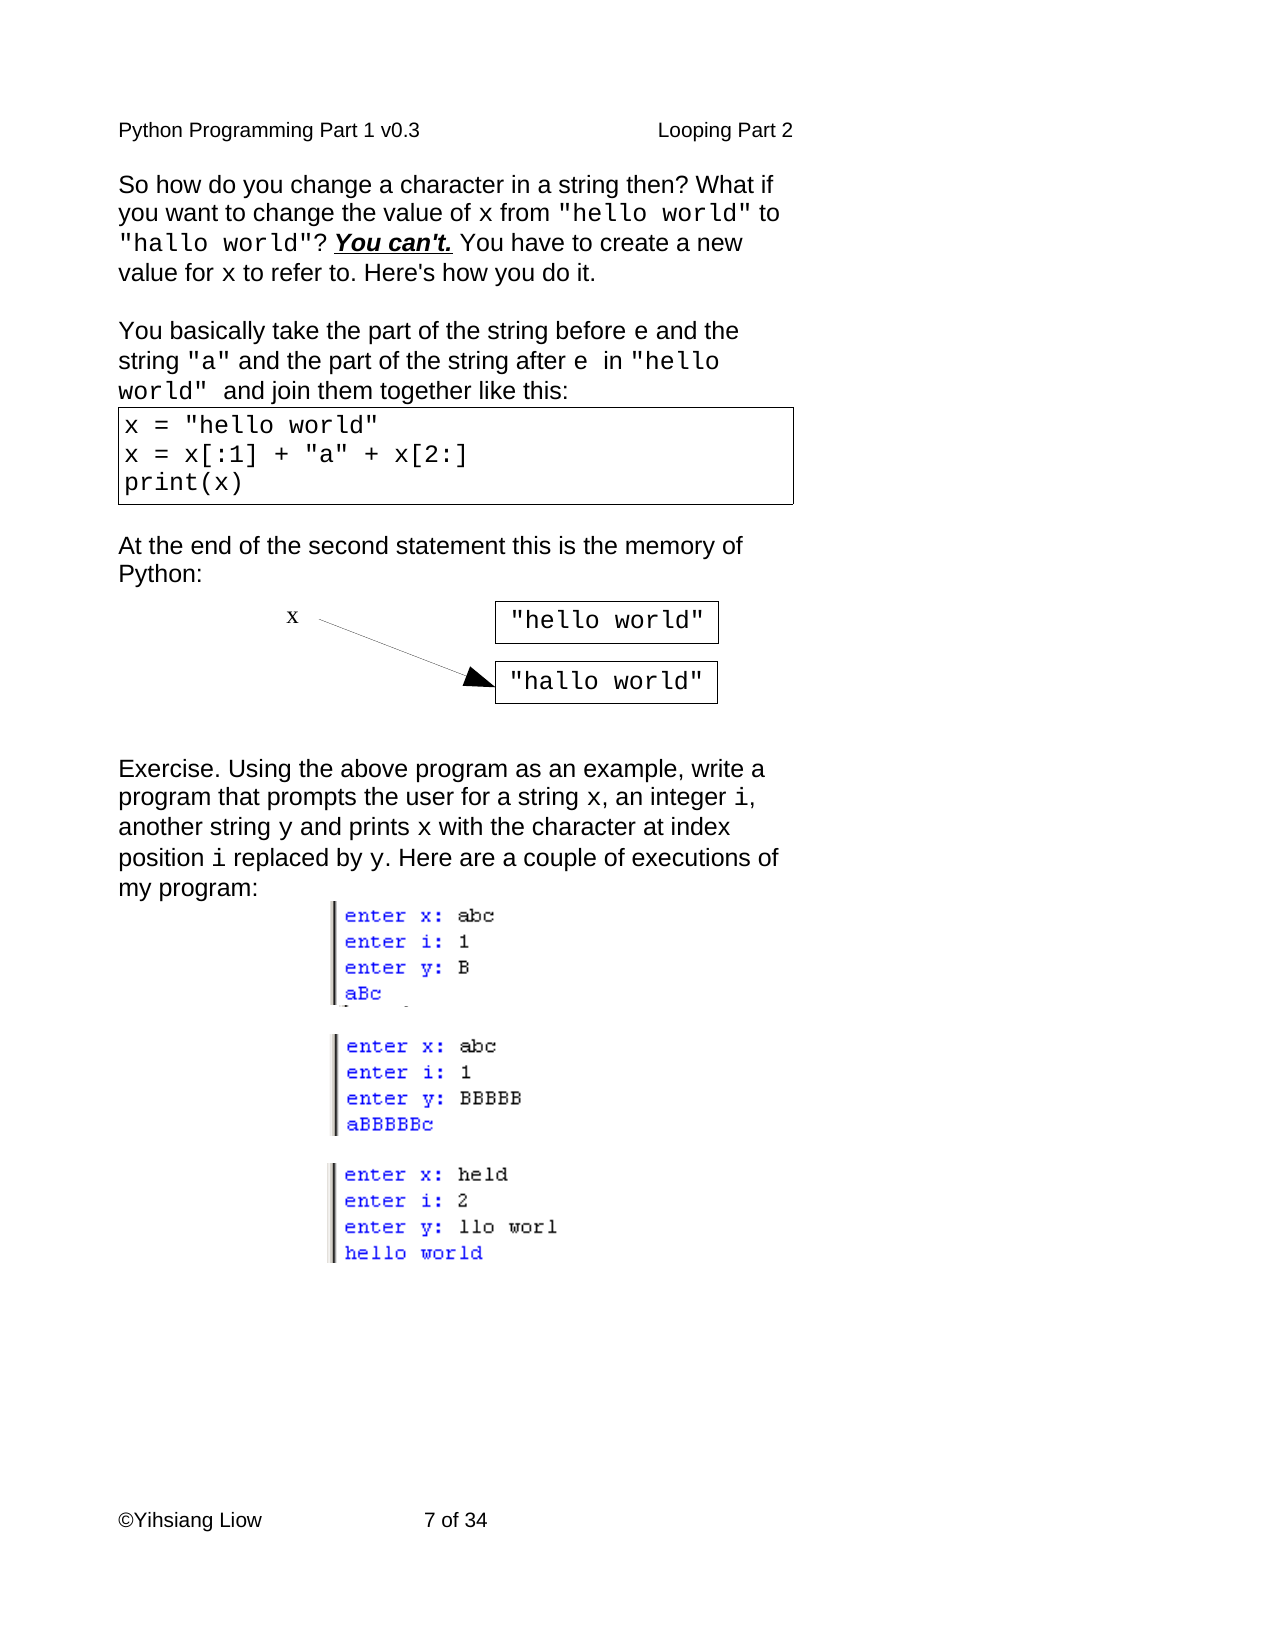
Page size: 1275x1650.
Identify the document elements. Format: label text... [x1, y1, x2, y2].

text So how do you change a character in a string then? What if you want to change the value of x from "hello world" to "hallo world"? You can't. You have to create a new value for x to refer to. Here's how you do it. [118, 171, 793, 289]
text You basically take the part of the string before e and the string "a" and the part of the string after e in "hello world" and join them together like this: [118, 317, 793, 407]
table_header x = "hello world" x = x[:1] + "a" + x[2:] print(x) [119, 408, 793, 504]
text At the end of the second statement this is the memory of Python: [118, 532, 793, 588]
text Exercise. Using the above program as an example, write a program that prompts the user for a string x, an integer i, another string y and prints x with the character at index position i replaced by y. Here are a couple of executions of my program: [118, 755, 793, 901]
